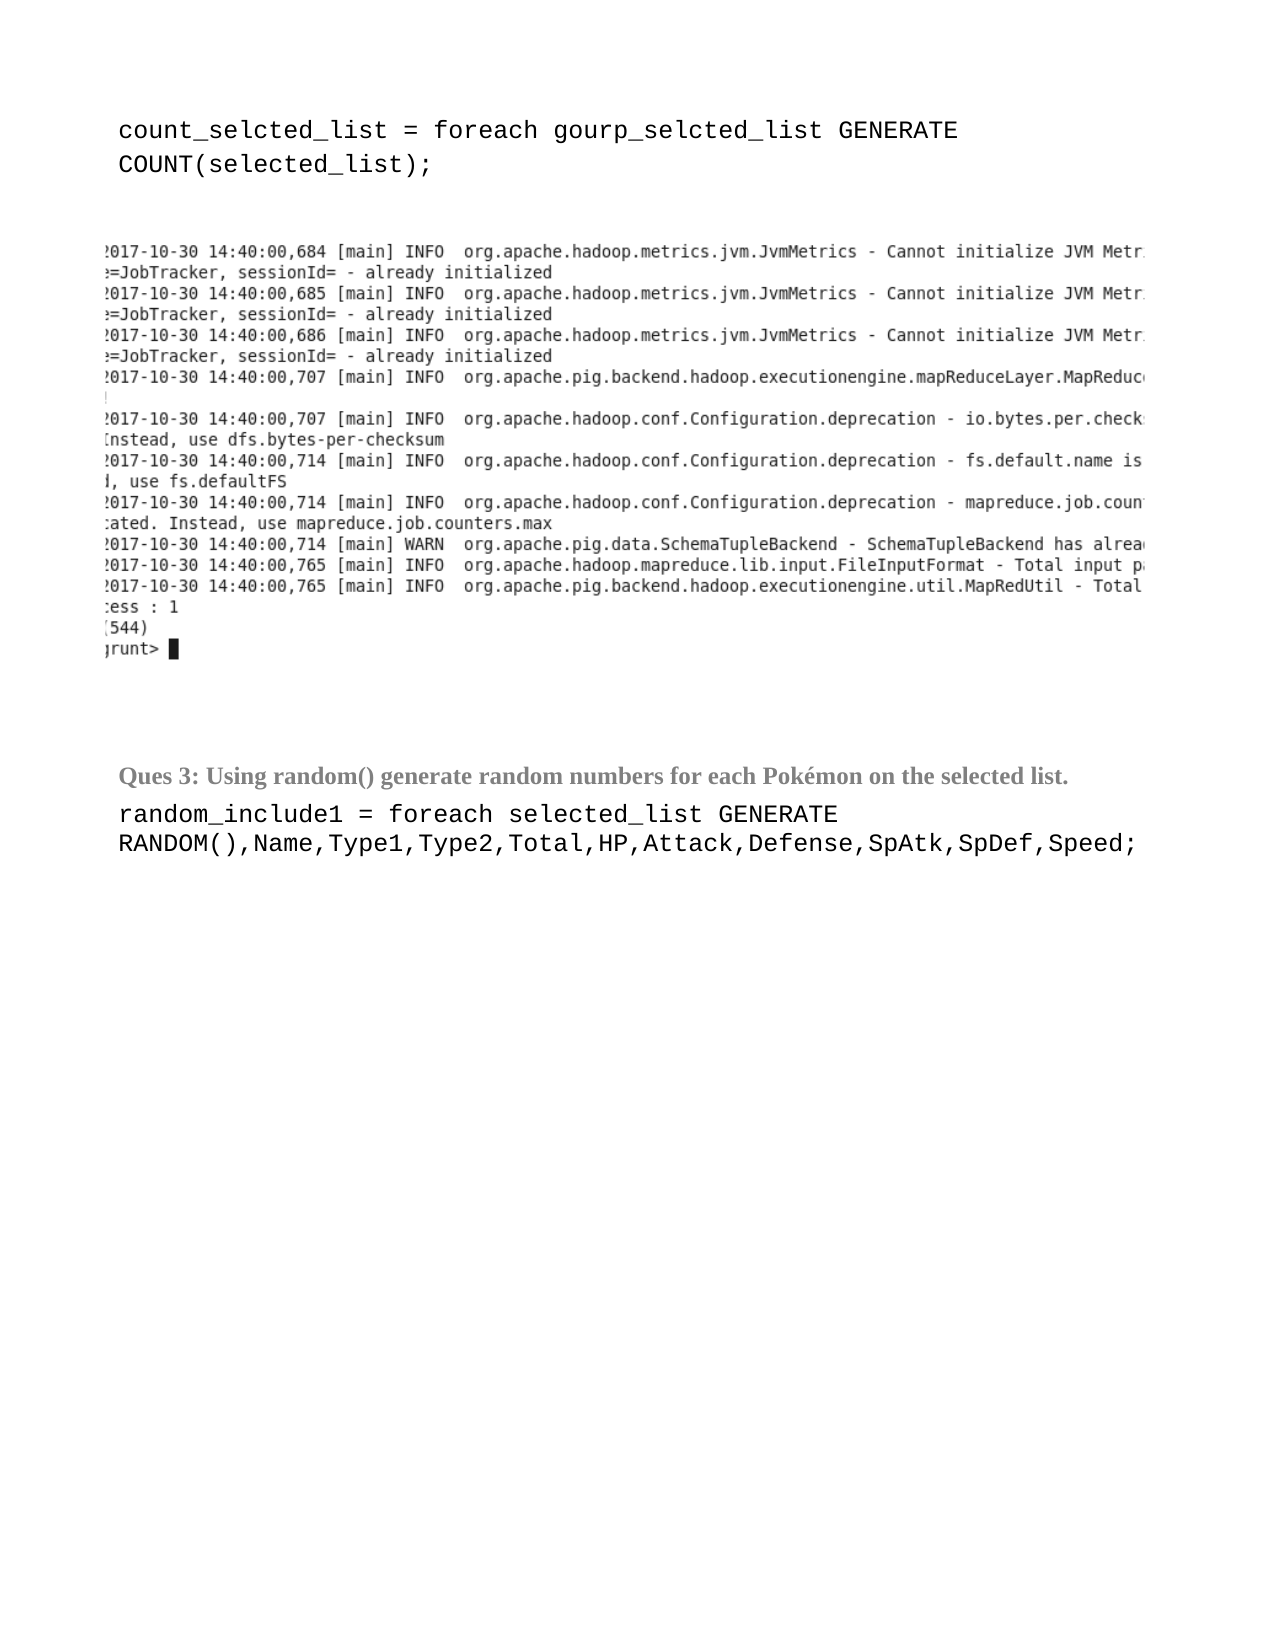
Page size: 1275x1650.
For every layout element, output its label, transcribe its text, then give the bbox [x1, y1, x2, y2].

subtitle Ques 3: Using random() generate random numbers for each Pokémon on the selected list. [118, 761, 1157, 789]
text count_selcted_list = foreach gourp_selcted_list GENERATE COUNT(selected_list); [118, 118, 1157, 180]
picture [105, 233, 1145, 662]
text random_include1 = foreach selected_list GENERATE RANDOM(),Name,Type1,Type2,Total,HP,Attack,Defense,SpAtk,SpDef,Speed; [118, 802, 1157, 859]
